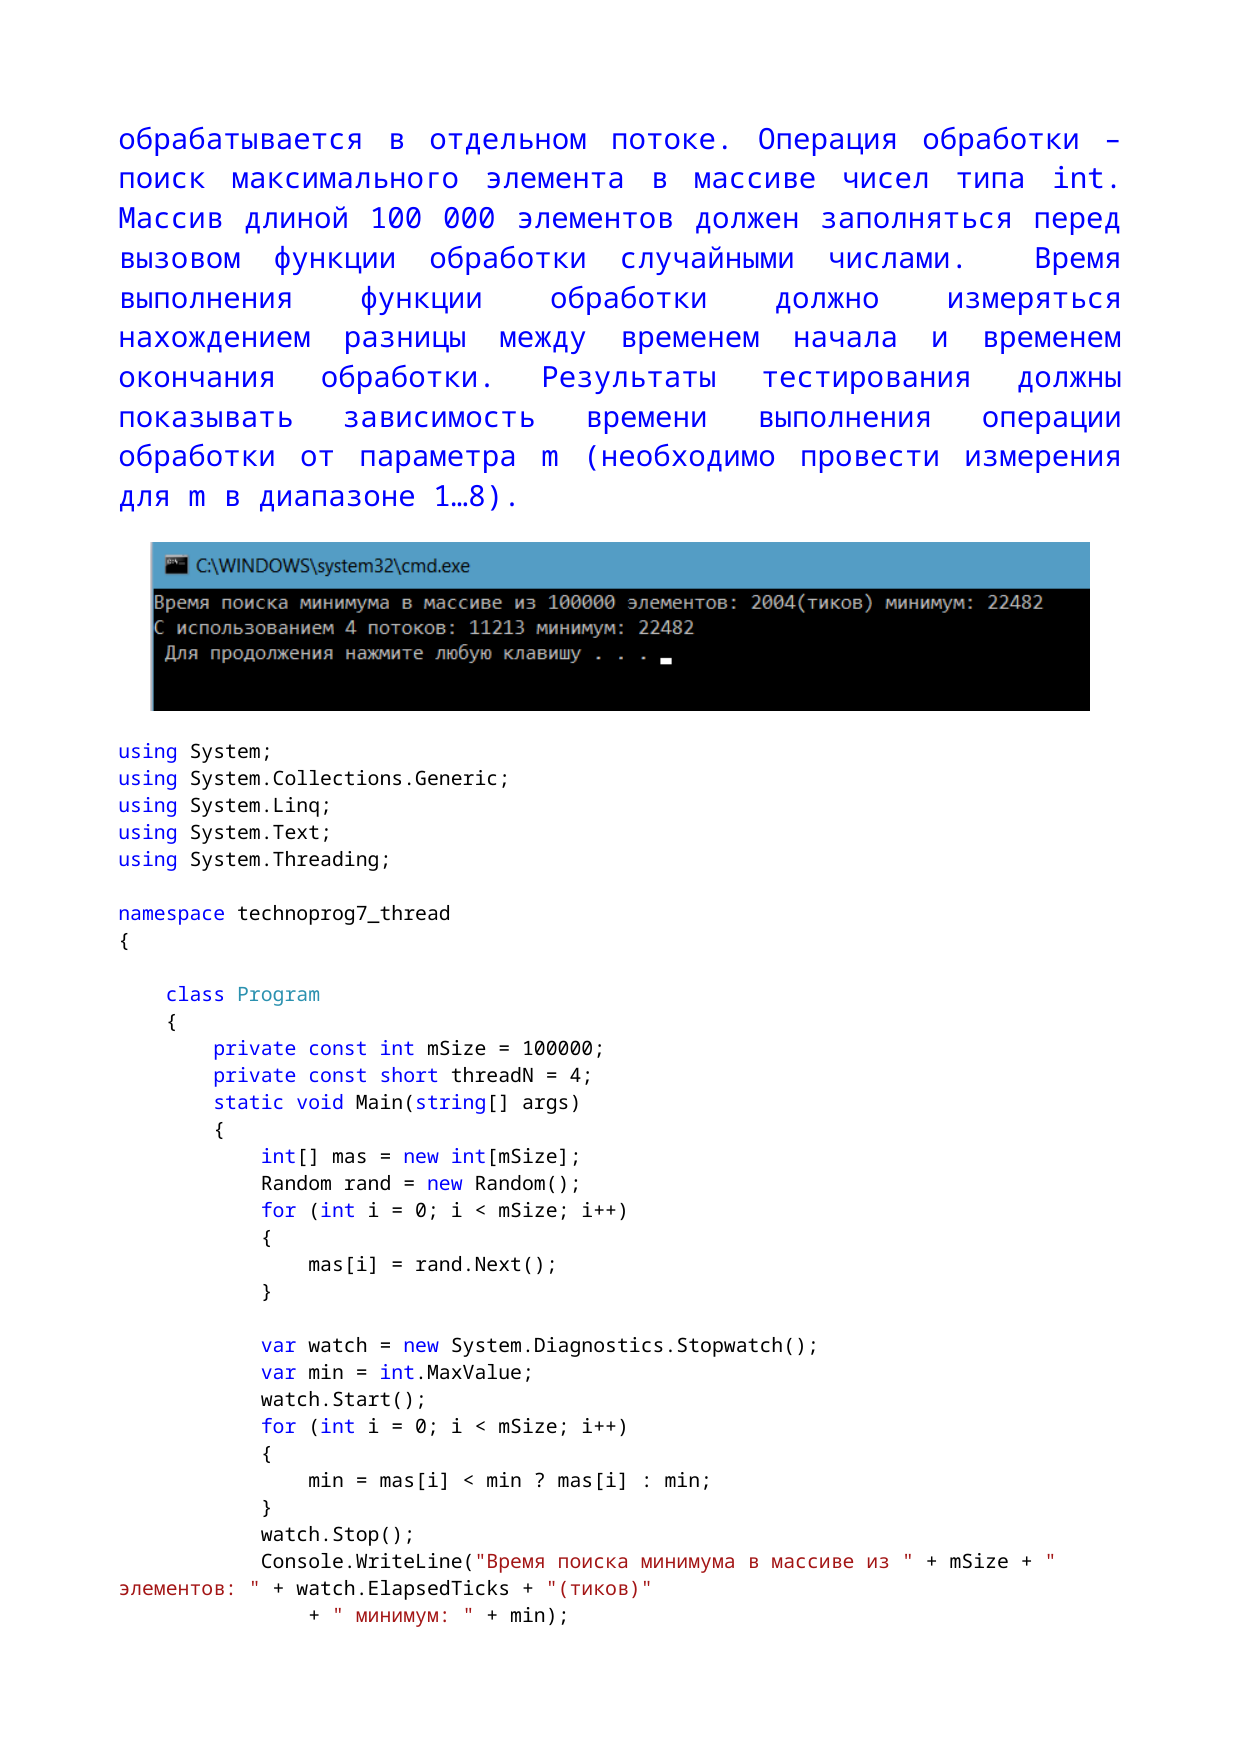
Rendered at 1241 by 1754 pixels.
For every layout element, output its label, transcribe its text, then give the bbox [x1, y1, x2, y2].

text using System; [118, 738, 1122, 765]
text { [118, 1007, 1122, 1034]
text Random rand = new Random(); [118, 1169, 1122, 1196]
text { [118, 927, 1122, 953]
text { [118, 1115, 1122, 1142]
text обрабатывается в отдельном потоке. Операция обработки – поиск максимального элемента в массиве чисел типа int. Массив длиной 100 000 элементов должен заполняться перед вызовом функции обработки случайными числами. Время выполнения функции обработки должно измеряться нахождением разницы между временем начала и временем окончания обработки. Результаты тестирования должны показывать зависимость времени выполнения операции обработки от параметра m (необходимо провести измерения для m в диапазоне 1…8). [118, 118, 1122, 515]
text } [118, 1277, 1122, 1304]
text using System.Collections.Generic; [118, 765, 1122, 792]
text for (int i = 0; i < mSize; i++) [118, 1412, 1122, 1439]
text var min = int.MaxValue; [118, 1358, 1122, 1385]
text + " минимум: " + min); [118, 1601, 1122, 1628]
text using System.Text; [118, 819, 1122, 846]
text for (int i = 0; i < mSize; i++) [118, 1196, 1122, 1223]
text { [118, 1223, 1122, 1250]
text min = mas[i] < min ? mas[i] : min; [118, 1466, 1122, 1493]
text static void Main(string[] args) [118, 1088, 1122, 1115]
text Console.WriteLine("Время поиска минимума в массиве из " + mSize + " элементов: " + watch.ElapsedTicks + "(тиков)" [118, 1547, 1122, 1601]
text watch.Start(); [118, 1385, 1122, 1412]
text { [118, 1439, 1122, 1466]
text class Program [118, 981, 1122, 1007]
text watch.Stop(); [118, 1520, 1122, 1547]
text var watch = new System.Diagnostics.Stopwatch(); [118, 1331, 1122, 1358]
text private const int mSize = 100000; [118, 1034, 1122, 1061]
text } [118, 1493, 1122, 1520]
text mas[i] = rand.Next(); [118, 1250, 1122, 1277]
text int[] mas = new int[mSize]; [118, 1142, 1122, 1169]
text using System.Threading; [118, 846, 1122, 873]
text private const short threadN = 4; [118, 1061, 1122, 1088]
text namespace technoprog7_thread [118, 899, 1122, 927]
picture [150, 542, 1090, 711]
text using System.Linq; [118, 792, 1122, 819]
